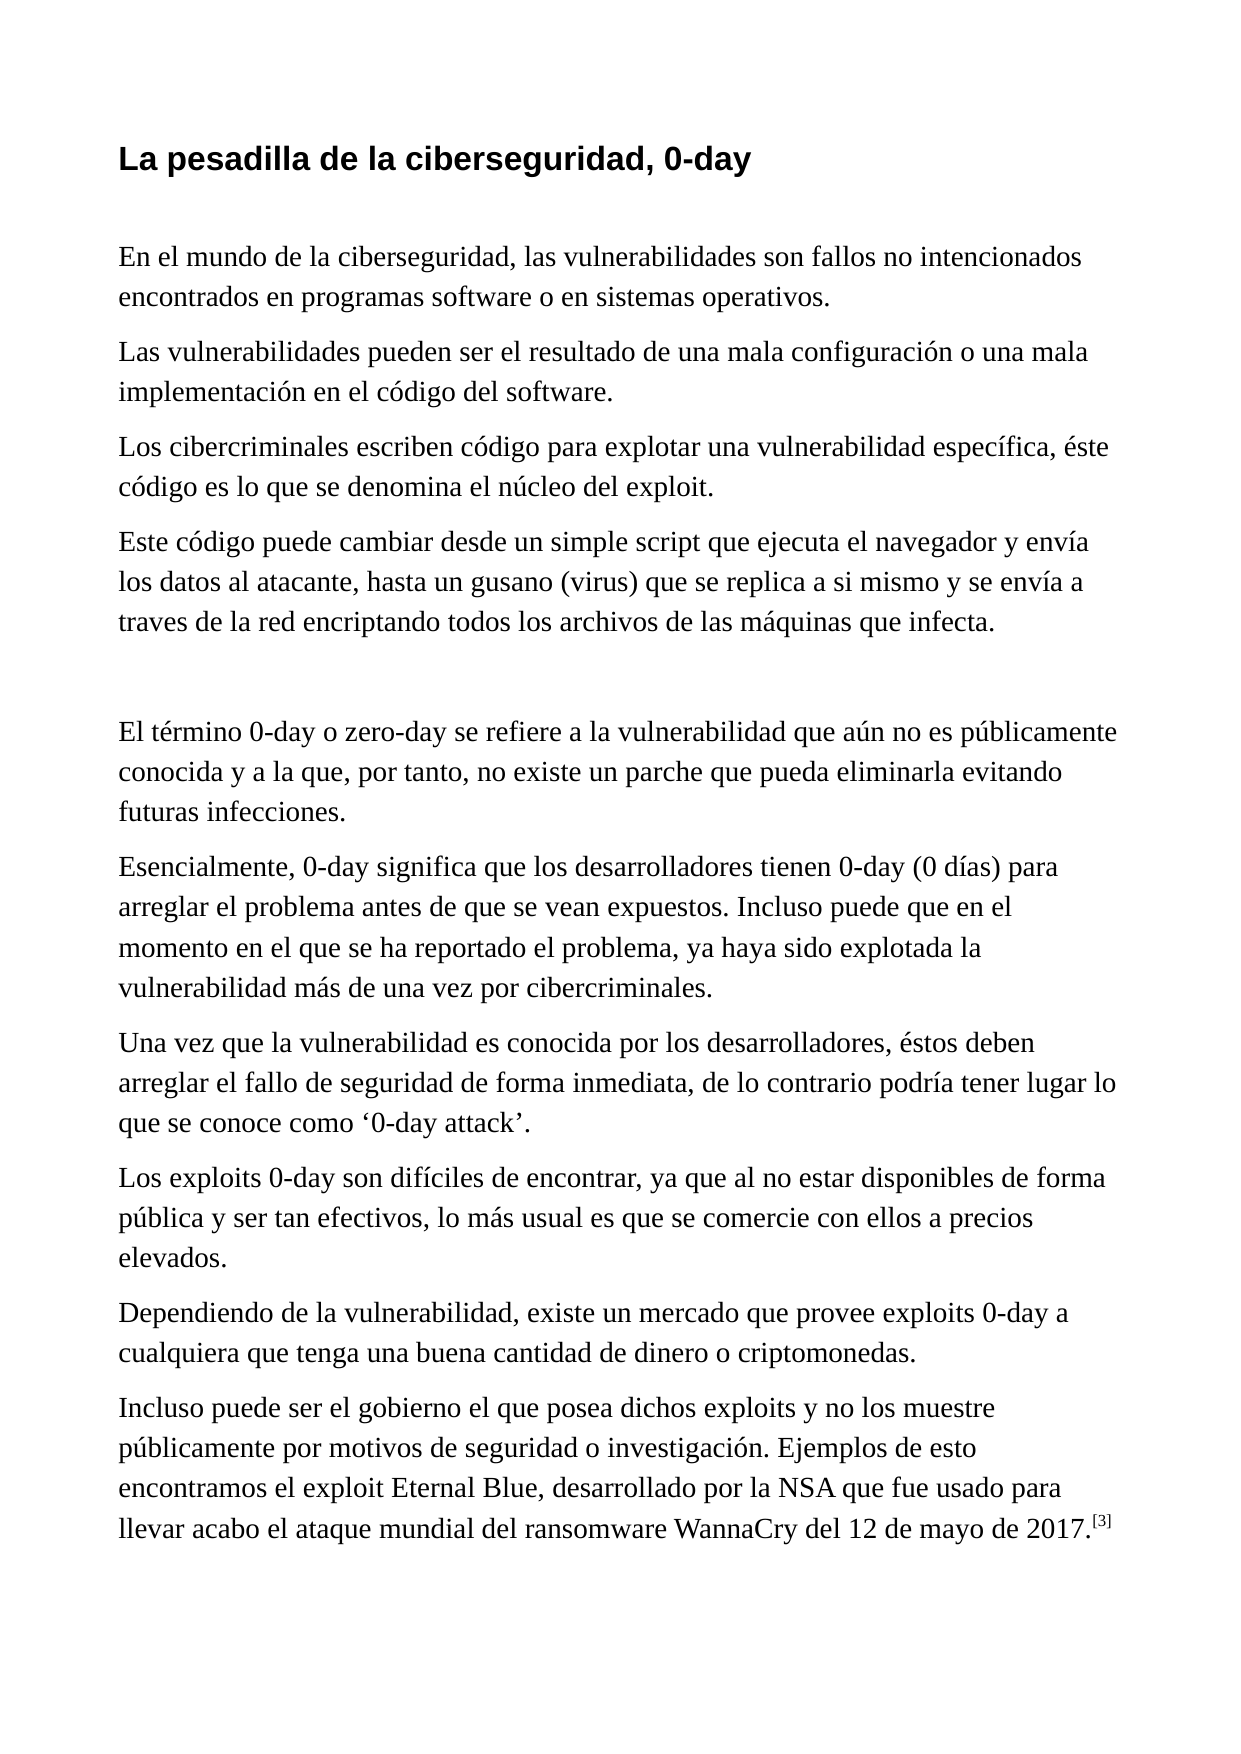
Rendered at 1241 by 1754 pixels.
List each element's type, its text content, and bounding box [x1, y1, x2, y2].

text Los exploits 0-day son difíciles de encontrar, ya que al no estar disponibles de forma pública y ser tan efectivos, lo más usual es que se comercie con ellos a precios elevados. [118, 1160, 1122, 1274]
text Una vez que la vulnerabilidad es conocida por los desarrolladores, éstos deben arreglar el fallo de seguridad de forma inmediata, de lo contrario podría tener lugar lo que se conoce como ‘0-day attack’. [118, 1025, 1122, 1139]
text Los cibercriminales escriben código para explotar una vulnerabilidad específica, éste código es lo que se denomina el núcleo del exploit. [118, 429, 1122, 503]
text El término 0-day o zero-day se refiere a la vulnerabilidad que aún no es públicamente conocida y a la que, por tanto, no existe un parche que pueda eliminarla evitando futuras infecciones. [118, 714, 1122, 828]
text Este código puede cambiar desde un simple script que ejecuta el navegador y envía los datos al atacante, hasta un gusano (virus) que se replica a si mismo y se envía a traves de la red encriptando todos los archivos de las máquinas que infecta. [118, 524, 1122, 638]
text Dependiendo de la vulnerabilidad, existe un mercado que provee exploits 0-day a cualquiera que tenga una buena cantidad de dinero o criptomonedas. [118, 1295, 1122, 1369]
text En el mundo de la ciberseguridad, las vulnerabilidades son fallos no intencionados encontrados en programas software o en sistemas operativos. [118, 239, 1122, 313]
text Incluso puede ser el gobierno el que posea dichos exploits y no los muestre públicamente por motivos de seguridad o investigación. Ejemplos de esto encontramos el exploit Eternal Blue, desarrollado por la NSA que fue usado para llevar acabo el ataque mundial del ransomware WannaCry del 12 de mayo de 2017.[3] [118, 1390, 1122, 1544]
subtitle La pesadilla de la ciberseguridad, 0-day [118, 139, 1122, 178]
text Esencialmente, 0-day significa que los desarrolladores tienen 0-day (0 días) para arreglar el problema antes de que se vean expuestos. Incluso puede que en el momento en el que se ha reportado el problema, ya haya sido explotada la vulnerabilidad más de una vez por cibercriminales. [118, 849, 1122, 1003]
text Las vulnerabilidades pueden ser el resultado de una mala configuración o una mala implementación en el código del software. [118, 334, 1122, 408]
